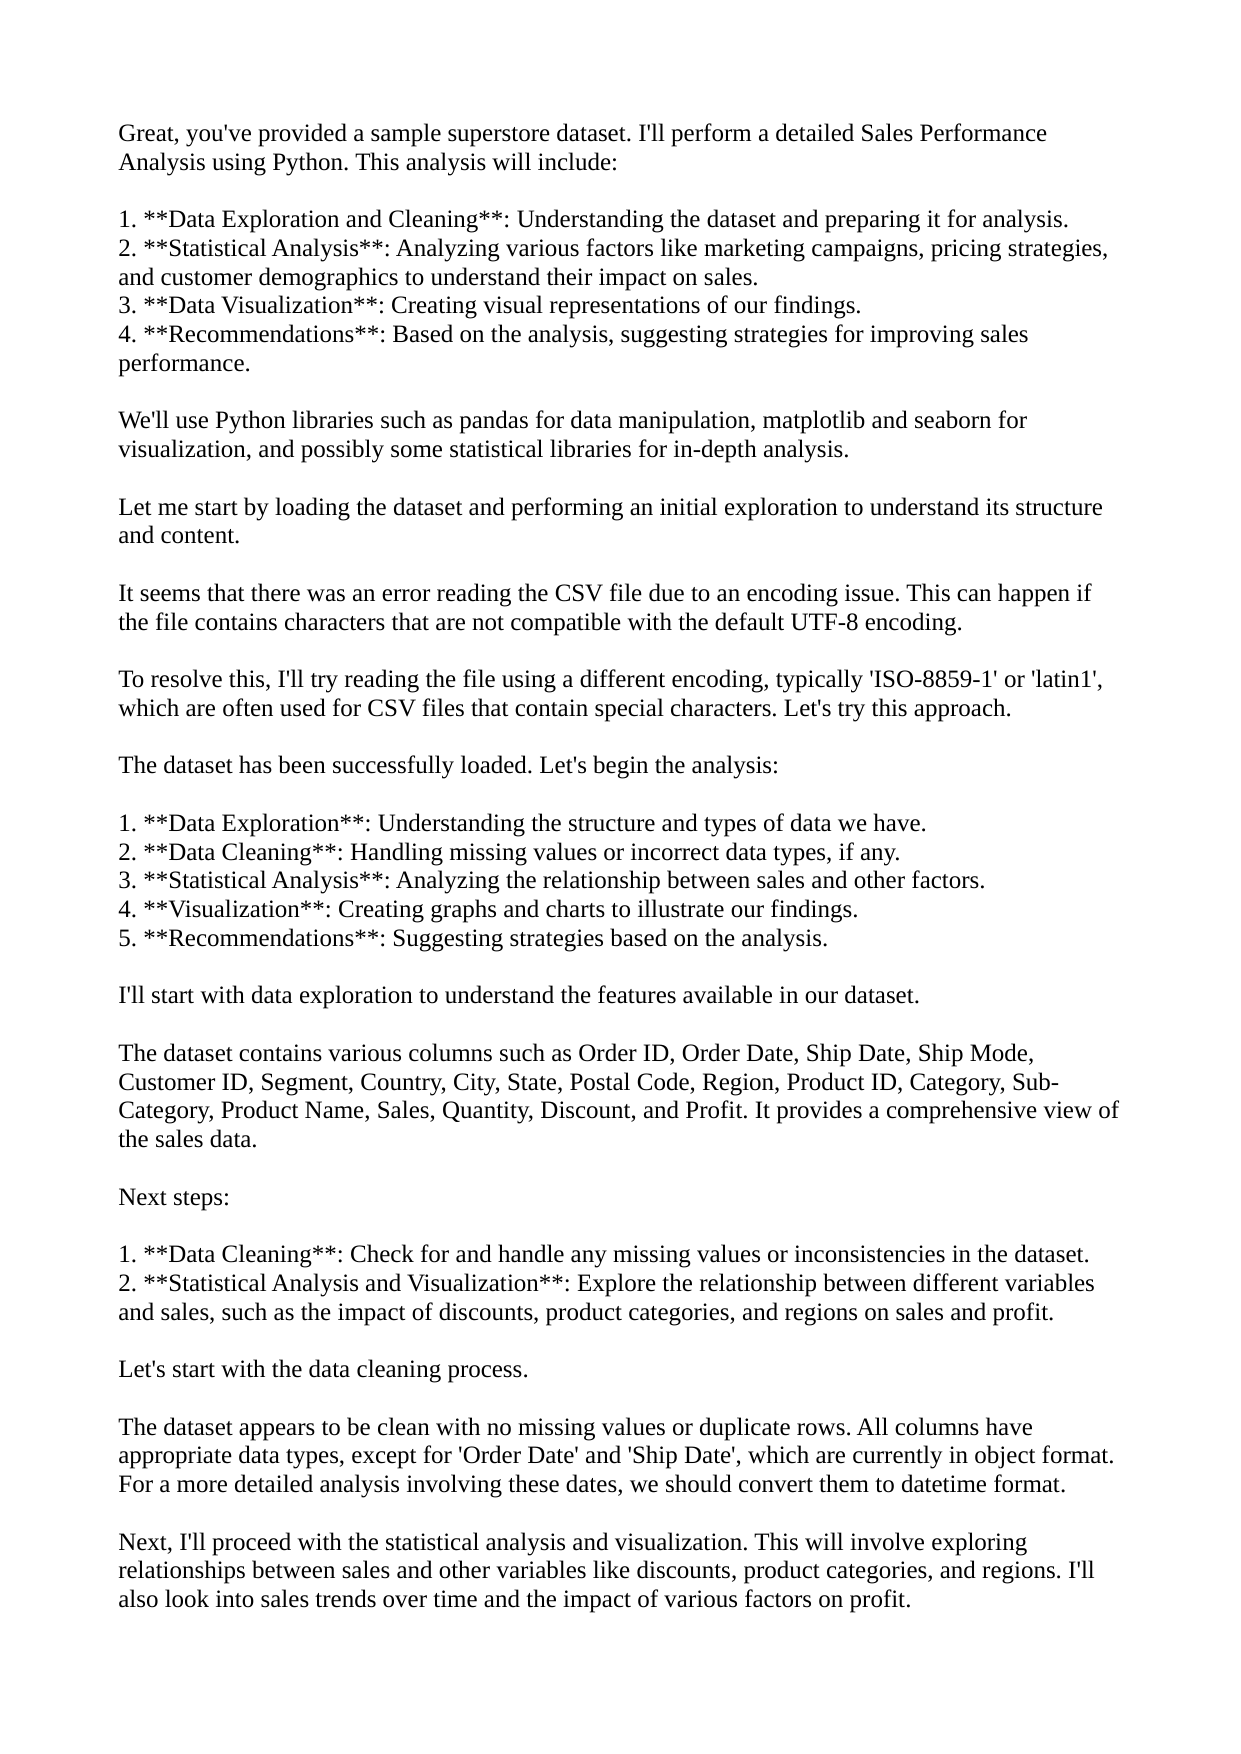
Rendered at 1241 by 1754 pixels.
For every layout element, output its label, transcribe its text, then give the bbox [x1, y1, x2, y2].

text Let's start with the data cleaning process. [118, 1354, 1122, 1383]
text 2. **Statistical Analysis**: Analyzing various factors like marketing campaigns, pricing strategies, and customer demographics to understand their impact on sales. [118, 233, 1122, 291]
text The dataset has been successfully loaded. Let's begin the analysis: [118, 751, 1122, 779]
text 1. **Data Exploration**: Understanding the structure and types of data we have. [118, 808, 1122, 837]
text Next, I'll proceed with the statistical analysis and visualization. This will involve exploring relationships between sales and other variables like discounts, product categories, and regions. I'll also look into sales trends over time and the impact of various factors on profit. [118, 1527, 1122, 1613]
text The dataset contains various columns such as Order ID, Order Date, Ship Date, Ship Mode, Customer ID, Segment, Country, City, State, Postal Code, Region, Product ID, Category, Sub-Category, Product Name, Sales, Quantity, Discount, and Profit. It provides a comprehensive view of the sales data. [118, 1038, 1122, 1153]
text 1. **Data Exploration and Cleaning**: Understanding the dataset and preparing it for analysis. [118, 204, 1122, 233]
text It seems that there was an error reading the CSV file due to an encoding issue. This can happen if the file contains characters that are not compatible with the default UTF-8 encoding. [118, 578, 1122, 636]
text We'll use Python libraries such as pandas for data manipulation, matplotlib and seaborn for visualization, and possibly some statistical libraries for in-depth analysis. [118, 406, 1122, 463]
text Great, you've provided a sample superstore dataset. I'll perform a detailed Sales Performance Analysis using Python. This analysis will include: [118, 118, 1122, 176]
text 2. **Data Cleaning**: Handling missing values or incorrect data types, if any. [118, 837, 1122, 866]
text 1. **Data Cleaning**: Check for and handle any missing values or inconsistencies in the dataset. [118, 1239, 1122, 1268]
text 4. **Recommendations**: Based on the analysis, suggesting strategies for improving sales performance. [118, 319, 1122, 377]
text The dataset appears to be clean with no missing values or duplicate rows. All columns have appropriate data types, except for 'Order Date' and 'Ship Date', which are currently in object format. For a more detailed analysis involving these dates, we should convert them to datetime format. [118, 1412, 1122, 1498]
text 2. **Statistical Analysis and Visualization**: Explore the relationship between different variables and sales, such as the impact of discounts, product categories, and regions on sales and profit. [118, 1268, 1122, 1326]
text 3. **Statistical Analysis**: Analyzing the relationship between sales and other factors. [118, 866, 1122, 894]
text 4. **Visualization**: Creating graphs and charts to illustrate our findings. [118, 894, 1122, 923]
text Next steps: [118, 1182, 1122, 1211]
text 5. **Recommendations**: Suggesting strategies based on the analysis. [118, 923, 1122, 952]
text 3. **Data Visualization**: Creating visual representations of our findings. [118, 291, 1122, 319]
text Let me start by loading the dataset and performing an initial exploration to understand its structure and content. [118, 492, 1122, 549]
text To resolve this, I'll try reading the file using a different encoding, typically 'ISO-8859-1' or 'latin1', which are often used for CSV files that contain special characters. Let's try this approach. [118, 664, 1122, 722]
text I'll start with data exploration to understand the features available in our dataset. [118, 981, 1122, 1009]
